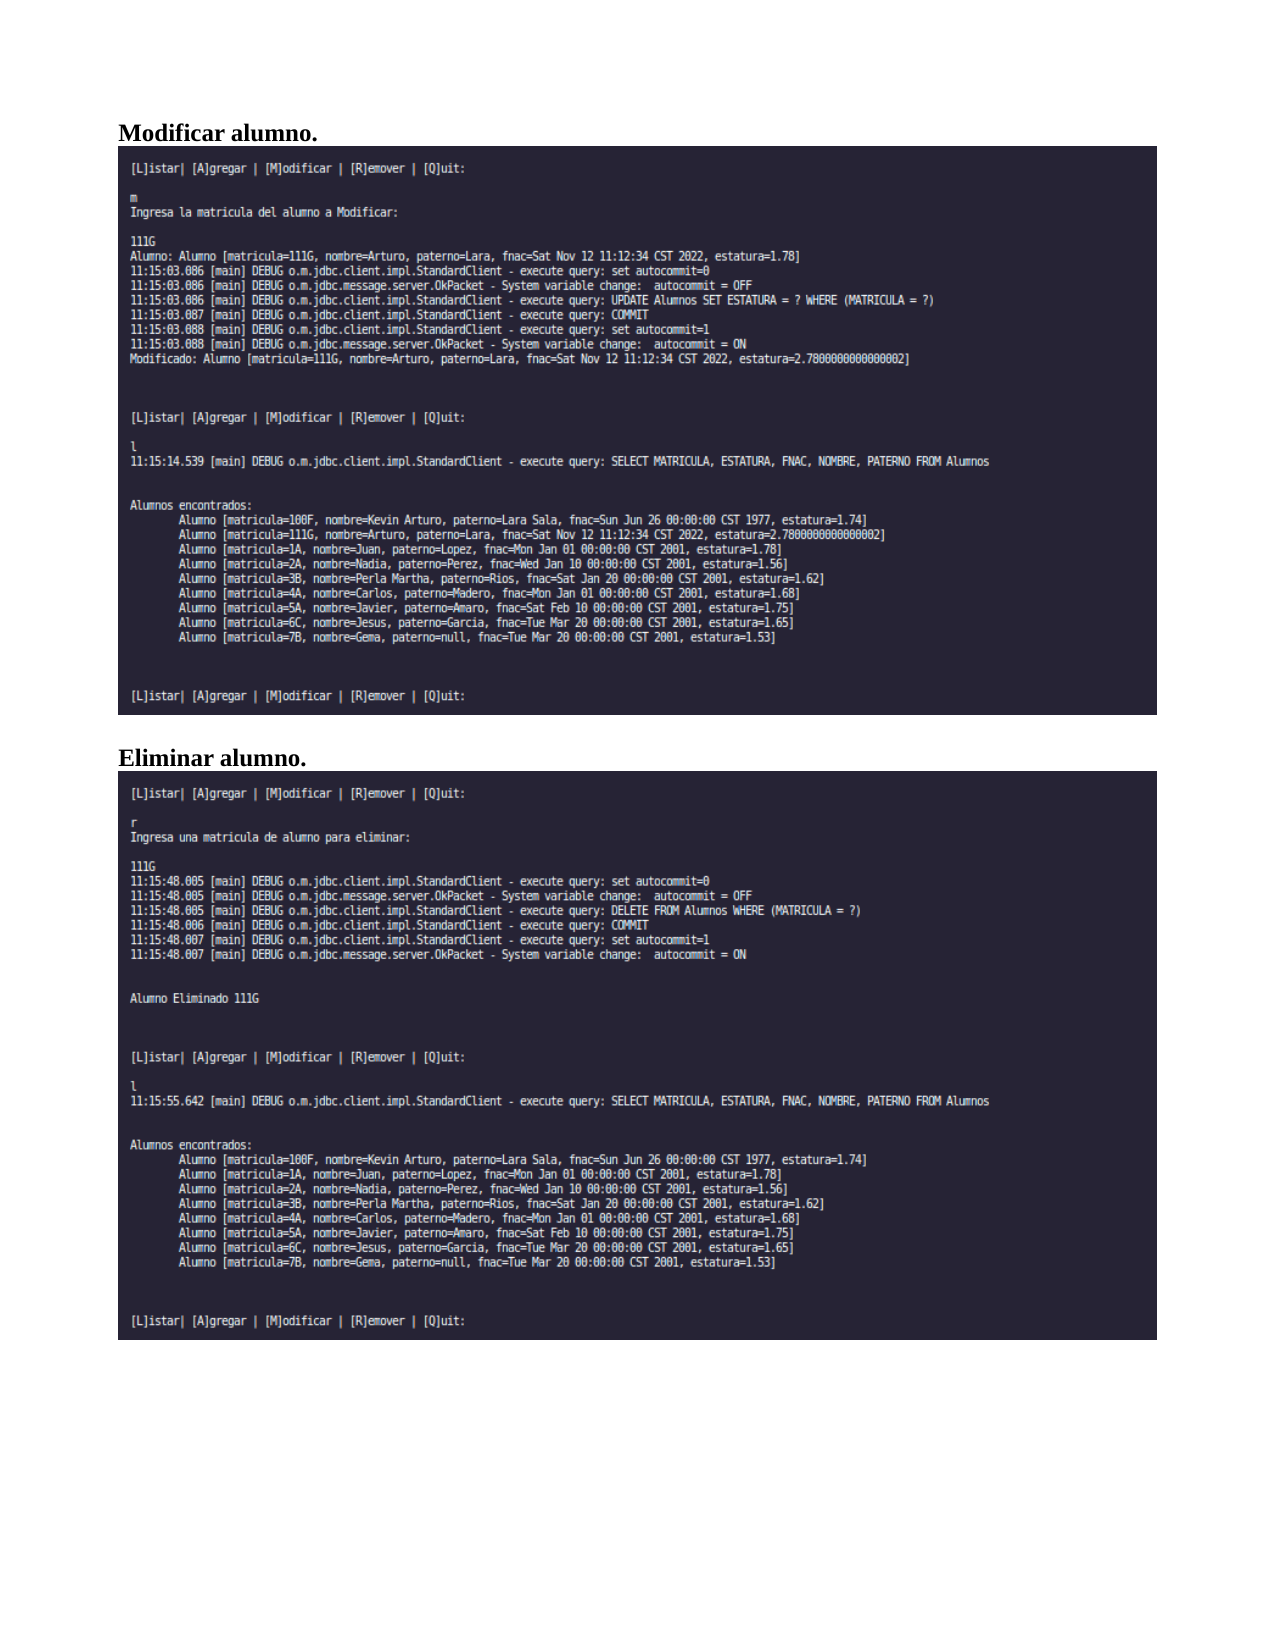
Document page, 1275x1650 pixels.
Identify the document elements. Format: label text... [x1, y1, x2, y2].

picture [118, 146, 1157, 715]
picture [118, 771, 1157, 1340]
text Modificar alumno. [118, 118, 1157, 146]
text Eliminar alumno. [118, 743, 1157, 771]
